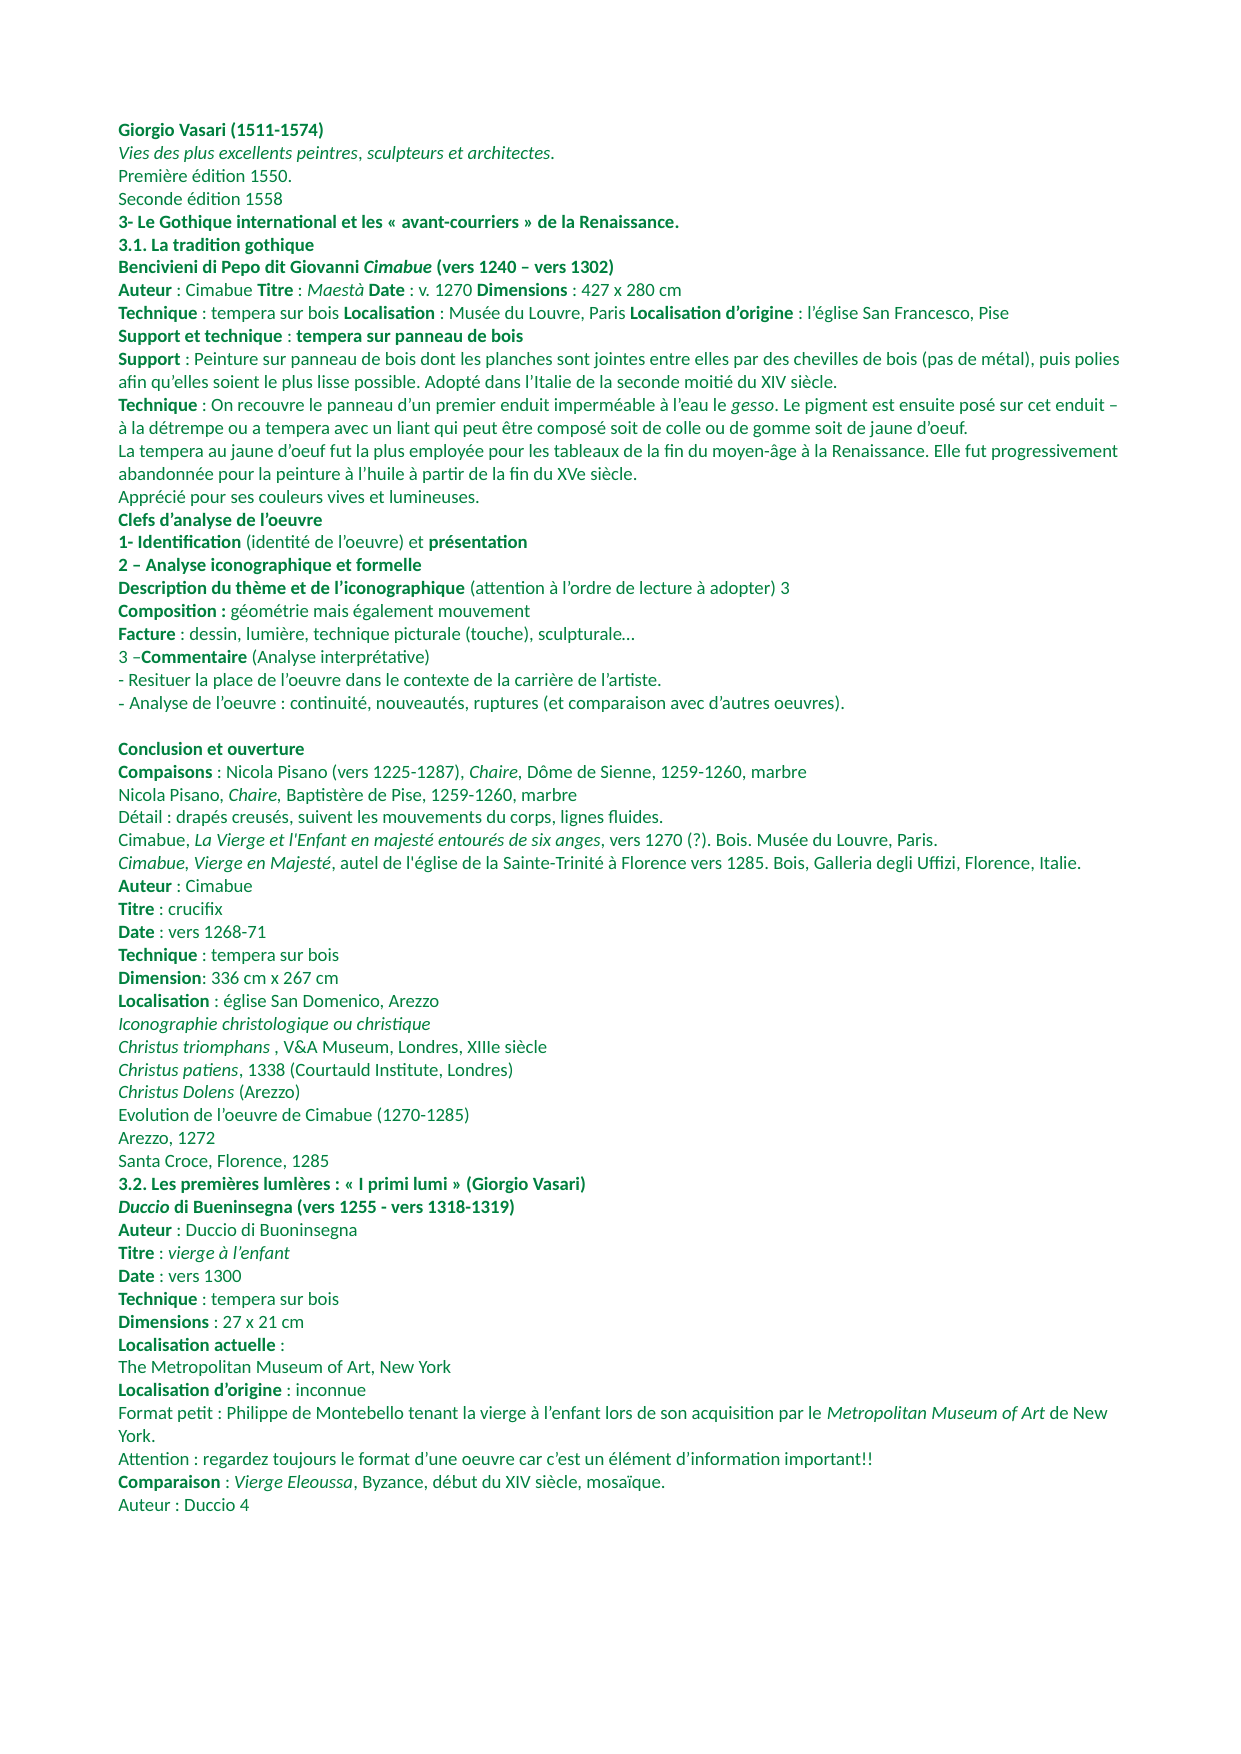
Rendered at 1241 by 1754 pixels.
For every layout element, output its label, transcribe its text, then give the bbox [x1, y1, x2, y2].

text 2 – Analyse iconographique et formelle [118, 553, 1122, 576]
text Nicola Pisano, Chaire, Baptistère de Pise, 1259-1260, marbre [118, 783, 1122, 806]
text Christus triomphans , V&A Museum, Londres, XIIIe siècle [118, 1035, 1122, 1058]
text Localisation actuelle : [118, 1333, 1122, 1356]
text Vies des plus excellents peintres, sculpteurs et architectes. [118, 141, 1122, 164]
text Détail : drapés creusés, suivent les mouvements du corps, lignes fluides. [118, 806, 1122, 828]
text Auteur : Cimabue [118, 874, 1122, 897]
text Auteur : Duccio di Buoninsegna [118, 1218, 1122, 1241]
text Dimensions : 27 x 21 cm [118, 1310, 1122, 1333]
text Auteur : Duccio 4 [118, 1493, 1122, 1516]
text Localisation d’origine : inconnue [118, 1378, 1122, 1401]
text Technique : tempera sur bois Localisation : Musée du Louvre, Paris Localisation d’origine : l’église San Francesco, Pise [118, 301, 1122, 324]
text Compaisons : Nicola Pisano (vers 1225-1287), Chaire, Dôme de Sienne, 1259-1260, marbre [118, 760, 1122, 783]
text Facture : dessin, lumière, technique picturale (touche), sculpturale… [118, 622, 1122, 645]
text Technique : On recouvre le panneau d’un premier enduit imperméable à l’eau le gesso. Le pigment est ensuite posé sur cet enduit – à la détrempe ou a tempera avec un liant qui peut être composé soit de colle ou de gomme soit de jaune d’oeuf. [118, 393, 1122, 439]
text Evolution de l’oeuvre de Cimabue (1270-1285) [118, 1103, 1122, 1126]
text Bencivieni di Pepo dit Giovanni Cimabue (vers 1240 – vers 1302) [118, 256, 1122, 278]
text 3.1. La tradition gothique [118, 233, 1122, 256]
text Christus Dolens (Arezzo) [118, 1081, 1122, 1103]
text Giorgio Vasari (1511-1574) [118, 118, 1122, 141]
text - Resituer la place de l’oeuvre dans le contexte de la carrière de l’artiste. [118, 668, 1122, 691]
text Conclusion et ouverture [118, 737, 1122, 760]
text Santa Croce, Florence, 1285 [118, 1149, 1122, 1172]
text 3- Le Gothique international et les « avant-courriers » de la Renaissance. [118, 210, 1122, 233]
text The Metropolitan Museum of Art, New York [118, 1356, 1122, 1378]
text Date : vers 1268-71 [118, 920, 1122, 943]
text Titre : crucifix [118, 897, 1122, 920]
text Première édition 1550. [118, 164, 1122, 187]
text Comparaison : Vierge Eleoussa, Byzance, début du XIV siècle, mosaïque. [118, 1470, 1122, 1493]
text Attention : regardez toujours le format d’une oeuvre car c’est un élément d’information important!! [118, 1447, 1122, 1470]
text - Analyse de l’oeuvre : continuité, nouveautés, ruptures (et comparaison avec d’autres oeuvres). [118, 691, 1122, 714]
text Dimension: 336 cm x 267 cm [118, 966, 1122, 989]
text Cimabue, La Vierge et l'Enfant en majesté entourés de six anges, vers 1270 (?). Bois. Musée du Louvre, Paris. [118, 828, 1122, 851]
text Localisation : église San Domenico, Arezzo [118, 989, 1122, 1012]
text Iconographie christologique ou christique [118, 1012, 1122, 1035]
text Seconde édition 1558 [118, 187, 1122, 210]
text Technique : tempera sur bois [118, 1287, 1122, 1310]
text Support et technique : tempera sur panneau de bois [118, 324, 1122, 347]
text Auteur : Cimabue Titre : Maestà Date : v. 1270 Dimensions : 427 x 280 cm [118, 278, 1122, 301]
text Date : vers 1300 [118, 1264, 1122, 1287]
text 1- Identification (identité de l’oeuvre) et présentation [118, 531, 1122, 553]
text Arezzo, 1272 [118, 1126, 1122, 1149]
text Duccio di Bueninsegna (vers 1255 - vers 1318-1319) [118, 1195, 1122, 1218]
text Format petit : Philippe de Montebello tenant la vierge à l’enfant lors de son acquisition par le Metropolitan Museum of Art de New York. [118, 1401, 1122, 1447]
text 3 –Commentaire (Analyse interprétative) [118, 645, 1122, 668]
text Christus patiens, 1338 (Courtauld Institute, Londres) [118, 1058, 1122, 1081]
text Cimabue, Vierge en Majesté, autel de l'église de la Sainte-Trinité à Florence vers 1285. Bois, Galleria degli Uffizi, Florence, Italie. [118, 851, 1122, 874]
text Composition : géométrie mais également mouvement [118, 599, 1122, 622]
text 3.2. Les premières lumlères : « I primi lumi » (Giorgio Vasari) [118, 1172, 1122, 1195]
text La tempera au jaune d’oeuf fut la plus employée pour les tableaux de la fin du moyen-âge à la Renaissance. Elle fut progressivement abandonnée pour la peinture à l’huile à partir de la fin du XVe siècle. [118, 439, 1122, 485]
text Clefs d’analyse de l’oeuvre [118, 508, 1122, 531]
text Titre : vierge à l’enfant [118, 1241, 1122, 1264]
text Technique : tempera sur bois [118, 943, 1122, 966]
text Support : Peinture sur panneau de bois dont les planches sont jointes entre elles par des chevilles de bois (pas de métal), puis polies afin qu’elles soient le plus lisse possible. Adopté dans l’Italie de la seconde moitié du XIV siècle. [118, 347, 1122, 393]
text Apprécié pour ses couleurs vives et lumineuses. [118, 485, 1122, 508]
text Description du thème et de l’iconographique (attention à l’ordre de lecture à adopter) 3 [118, 576, 1122, 599]
